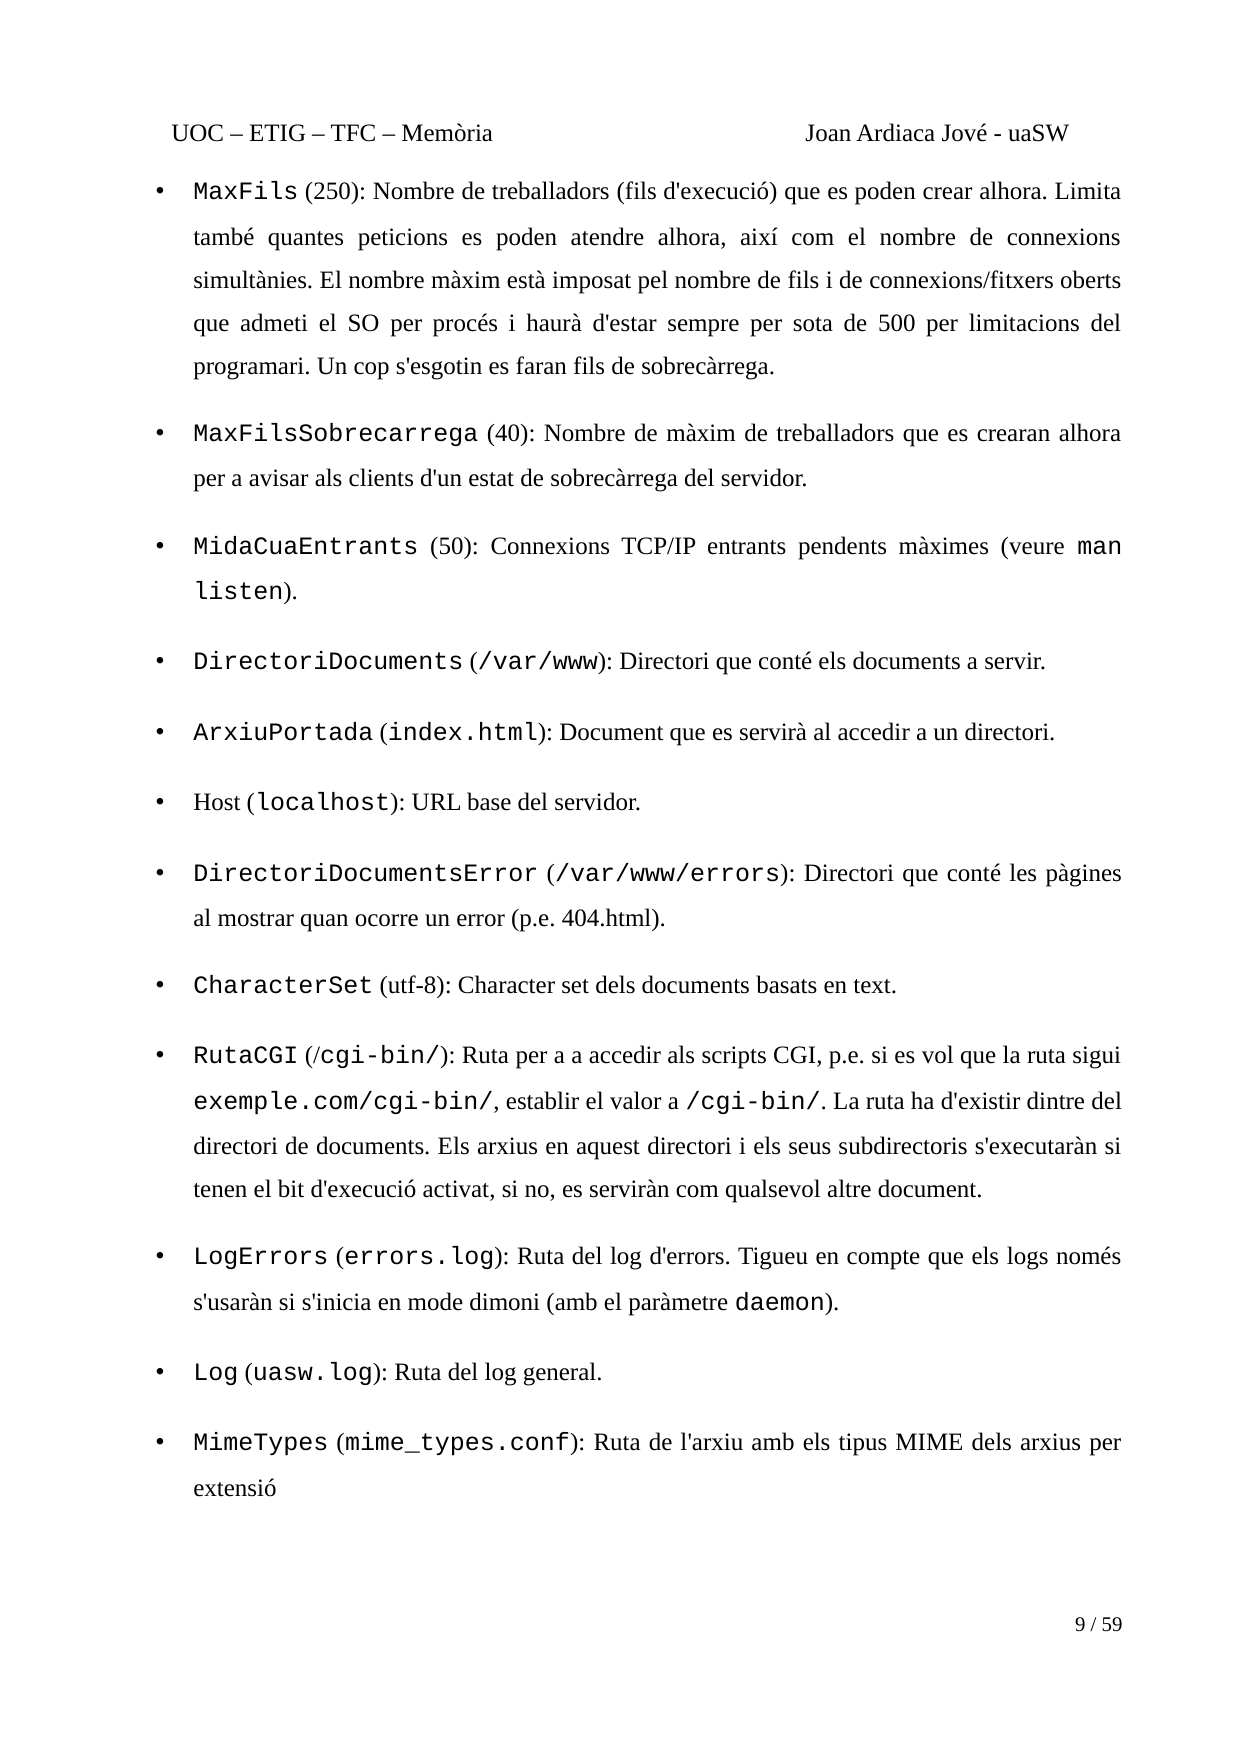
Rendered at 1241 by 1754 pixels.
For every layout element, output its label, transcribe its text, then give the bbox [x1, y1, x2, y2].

list LogErrors (errors.log): Ruta del log d'errors. Tigueu en compte que els logs només s'usaràn si s'inicia en mode dimoni (amb el paràmetre daemon). [156, 1241, 1122, 1317]
list MidaCuaEntrants (50): Connexions TCP/IP entrants pendents màximes (veure man listen). [156, 531, 1122, 607]
list DirectoriDocumentsError (/var/www/errors): Directori que conté les pàgines al mostrar quan ocorre un error (p.e. 404.html). [156, 858, 1122, 932]
list DirectoriDocuments (/var/www): Directori que conté els documents a servir. [156, 646, 1122, 677]
list RutaCGI (/cgi-bin/): Ruta per a a accedir als scripts CGI, p.e. si es vol que la ruta sigui exemple.com/cgi-bin/, establir el valor a /cgi-bin/. La ruta ha d'existir dintre del directori de documents. Els arxius en aquest directori i els seus subdirectoris s'executaràn si tenen el bit d'execució activat, si no, es serviràn com qualsevol altre document. [156, 1041, 1122, 1203]
list CharacterSet (utf-8): Character set dels documents basats en text. [156, 970, 1122, 1001]
list Log (uasw.log): Ruta del log general. [156, 1357, 1122, 1388]
list MimeTypes (mime_types.conf): Ruta de l'arxiu amb els tipus MIME dels arxius per extensió [156, 1427, 1122, 1501]
list Host (localhost): URL base del servidor. [156, 787, 1122, 818]
list MaxFils (250): Nombre de treballadors (fils d'execució) que es poden crear alhora. Limita també quantes peticions es poden atendre alhora, així com el nombre de connexions simultànies. El nombre màxim està imposat pel nombre de fils i de connexions/fitxers oberts que admeti el SO per procés i haurà d'estar sempre per sota de 500 per limitacions del programari. Un cop s'esgotin es faran fils de sobrecàrrega. [156, 176, 1122, 380]
list ArxiuPortada (index.html): Document que es servirà al accedir a un directori. [156, 717, 1122, 748]
list MaxFilsSobrecarrega (40): Nombre de màxim de treballadors que es crearan alhora per a avisar als clients d'un estat de sobrecàrrega del servidor. [156, 418, 1122, 492]
